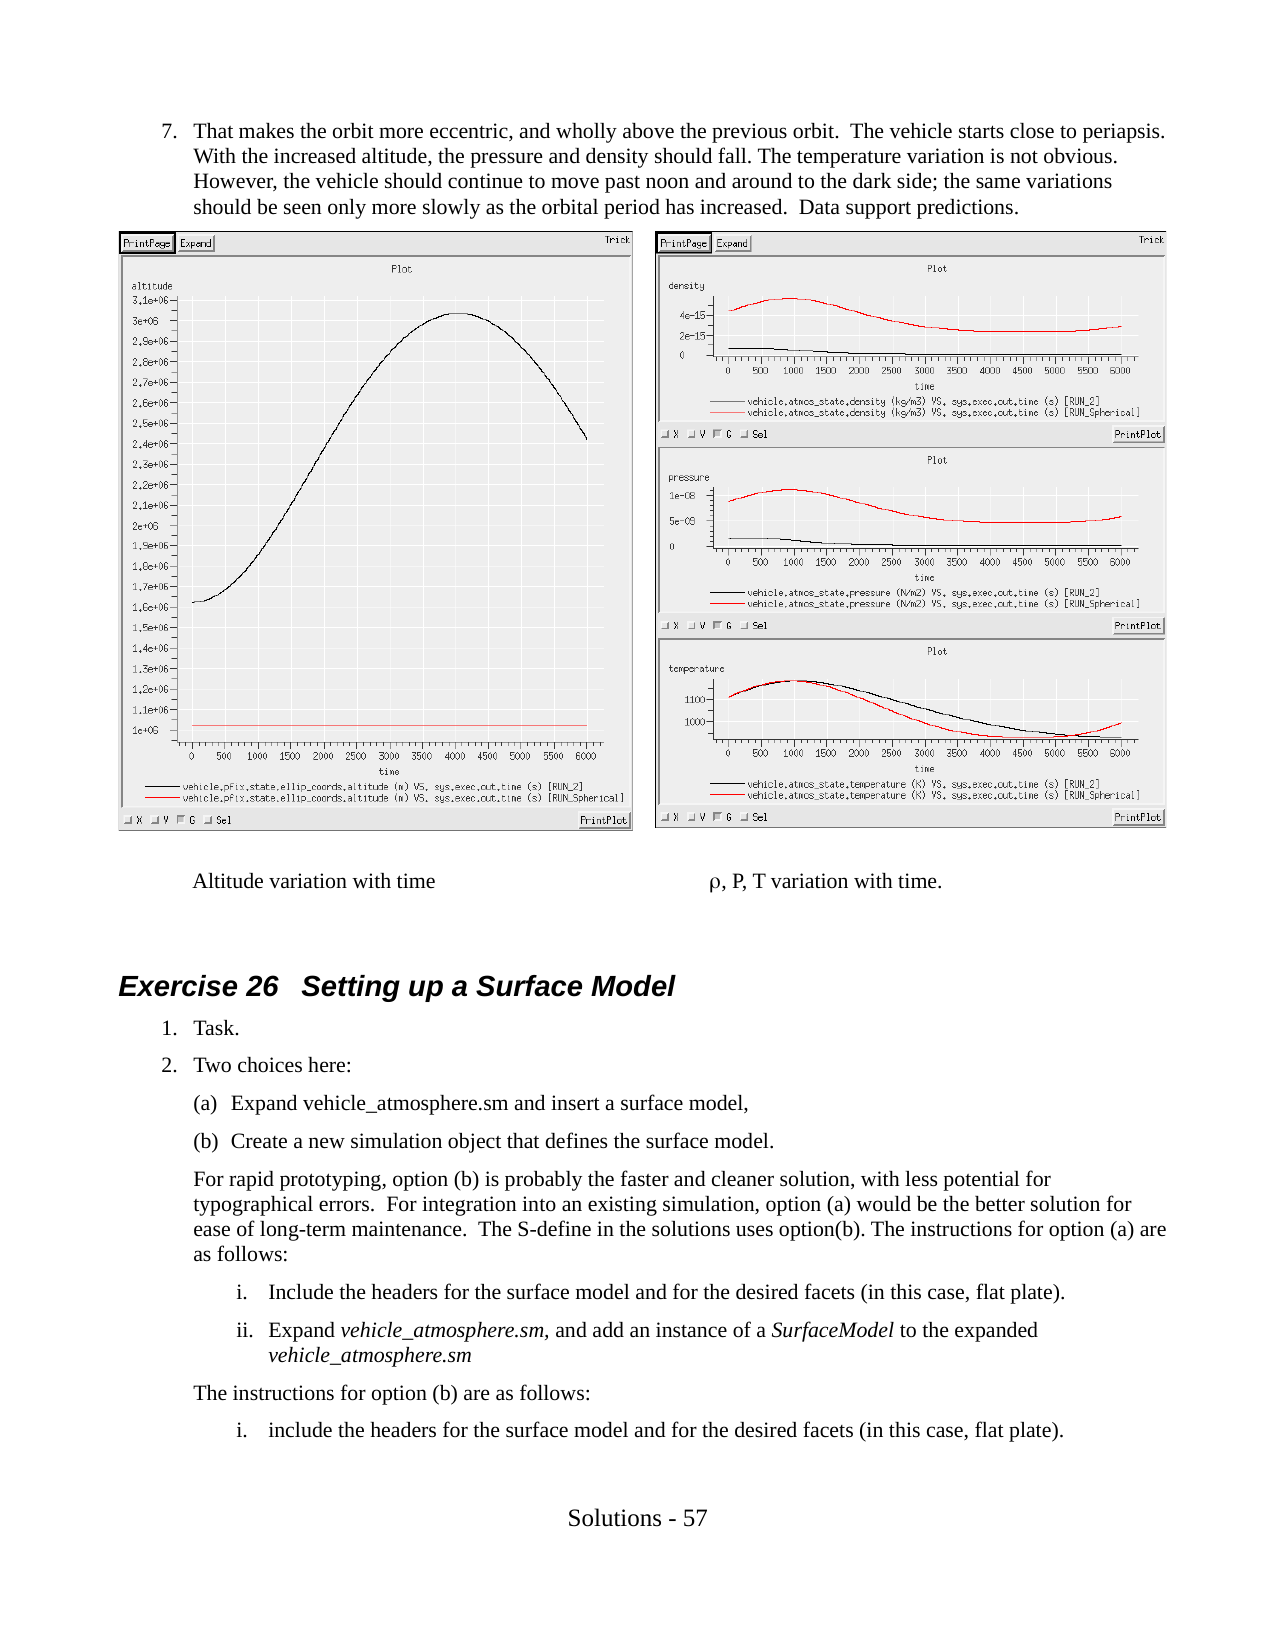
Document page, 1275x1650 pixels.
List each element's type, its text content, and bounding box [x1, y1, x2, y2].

list Expand vehicle_atmosphere.sm and insert a surface model, [193, 1090, 1168, 1115]
picture [655, 231, 1167, 828]
subtitle Setting up a Surface Model [118, 969, 1168, 1002]
list include the headers for the surface model and for the desired facets (in this case, flat plate). [231, 1417, 1168, 1442]
list Create a new simulation object that defines the surface model. [193, 1128, 1168, 1153]
list Two choices here: [156, 1052, 1168, 1078]
list The instructions for option (b) are as follows: [156, 1379, 1168, 1405]
list Include the headers for the surface model and for the desired facets (in this case, flat plate). [231, 1279, 1168, 1304]
text Altitude variation with time r, P, T variation with time. [118, 868, 1168, 893]
list That makes the orbit more eccentric, and wholly above the previous orbit. The vehicle starts close to periapsis. With the increased altitude, the pressure and density should fall. The temperature variation is not obvious. However, the vehicle should continue to move past noon and around to the dark side; the same variations should be seen only more slowly as the orbital period has increased. Data support predictions. [156, 118, 1168, 219]
list Expand vehicle_atmosphere.sm, and add an instance of a SurfaceModel to the expanded vehicle_atmosphere.sm [231, 1317, 1168, 1367]
picture [118, 231, 633, 831]
list For rapid prototyping, option (b) is probably the faster and cleaner solution, with less potential for typographical errors. For integration into an existing simulation, option (a) would be the better solution for ease of long-term maintenance. The S-define in the solutions uses option(b). The instructions for option (a) are as follows: [156, 1166, 1168, 1266]
list Task. [156, 1015, 1168, 1040]
